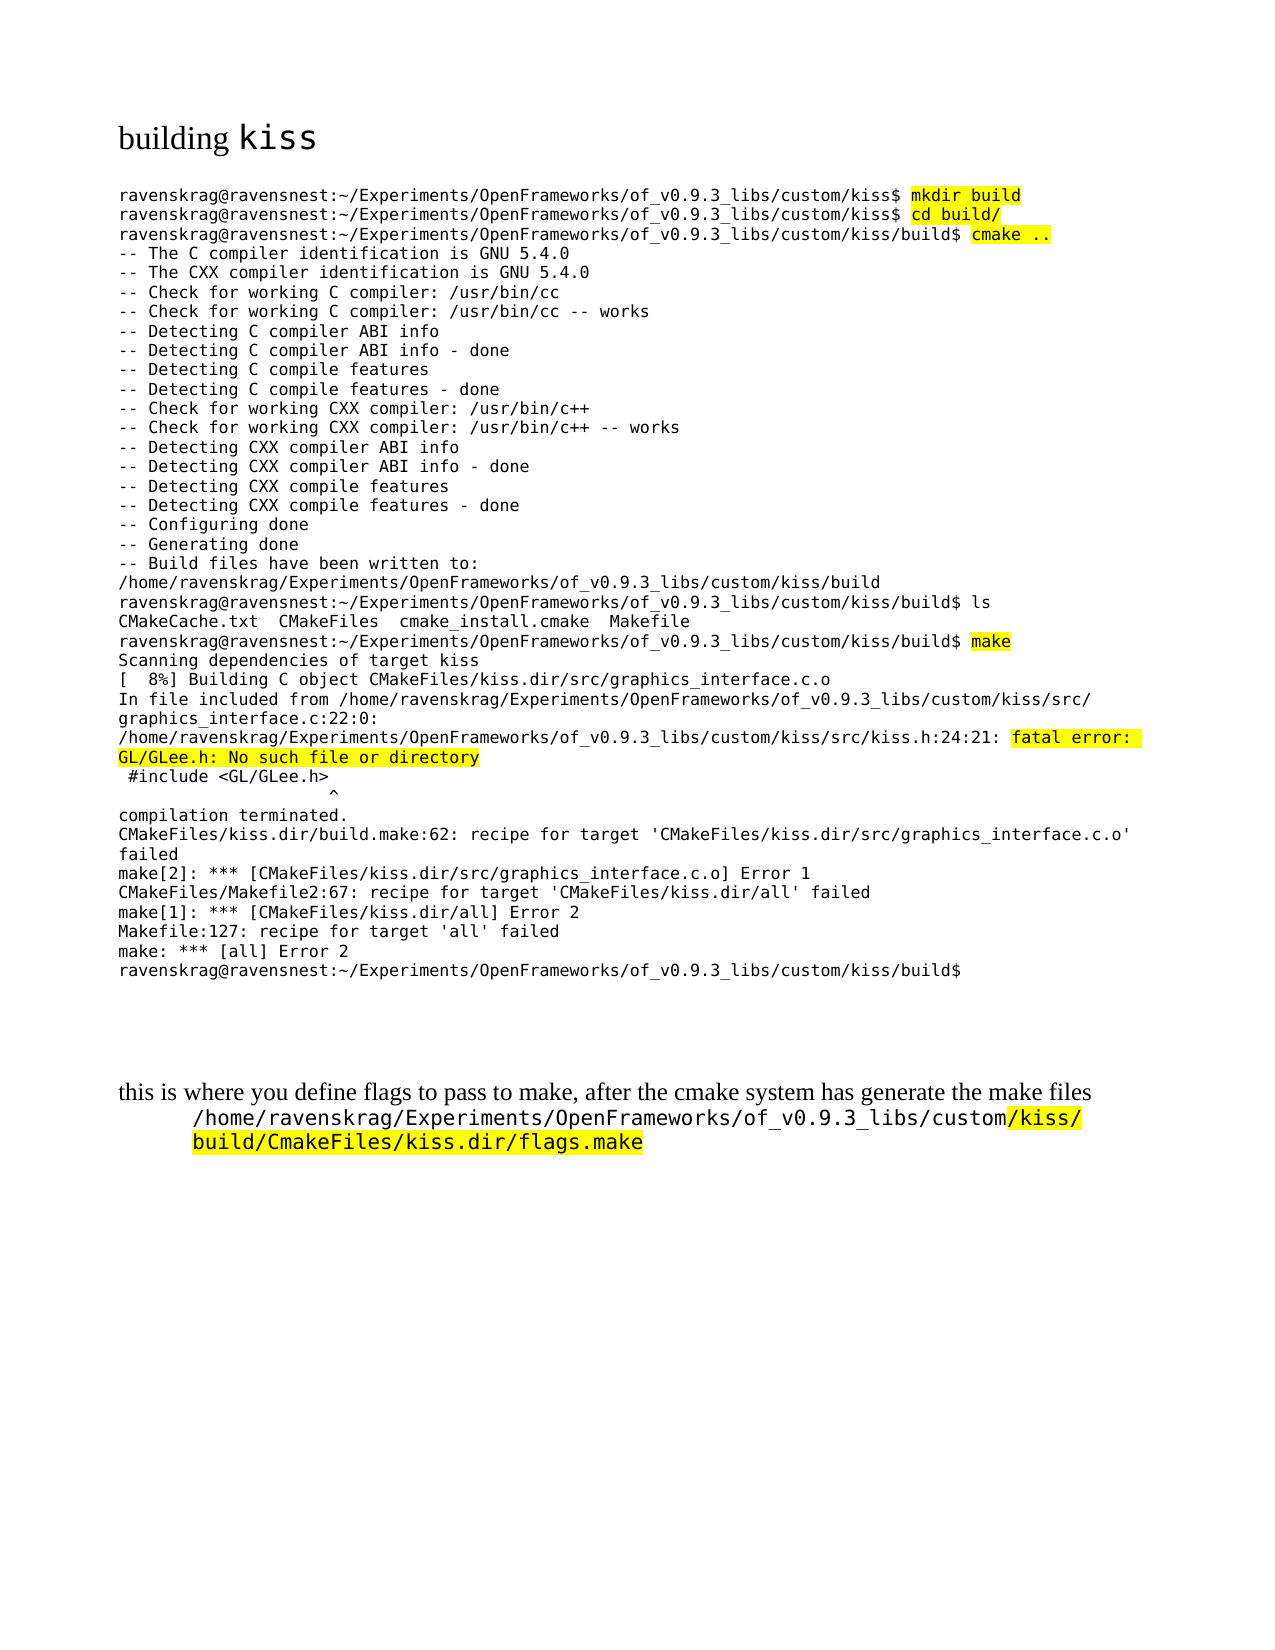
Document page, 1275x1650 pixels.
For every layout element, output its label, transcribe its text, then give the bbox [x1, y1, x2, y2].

text -- Detecting C compiler ABI info - done [118, 341, 1157, 360]
text compilation terminated. [118, 806, 1157, 825]
text building kiss [118, 118, 1157, 157]
text make[1]: *** [CMakeFiles/kiss.dir/all] Error 2 [118, 903, 1157, 922]
text -- The C compiler identification is GNU 5.4.0 [118, 244, 1157, 263]
text CMakeFiles/Makefile2:67: recipe for target 'CMakeFiles/kiss.dir/all' failed [118, 883, 1157, 903]
text -- Detecting CXX compiler ABI info [118, 438, 1157, 457]
text -- Detecting C compile features - done [118, 380, 1157, 399]
text Scanning dependencies of target kiss [118, 651, 1157, 670]
text -- Configuring done [118, 515, 1157, 535]
text -- Detecting C compile features [118, 360, 1157, 380]
text -- Detecting CXX compiler ABI info - done [118, 457, 1157, 477]
text ravenskrag@ravensnest:~/Experiments/OpenFrameworks/of_v0.9.3_libs/custom/kiss$ mkdir build [118, 186, 1157, 205]
text [ 8%] Building C object CMakeFiles/kiss.dir/src/graphics_interface.c.o [118, 670, 1157, 690]
text CMakeFiles/kiss.dir/build.make:62: recipe for target 'CMakeFiles/kiss.dir/src/graphics_interface.c.o' failed [118, 825, 1157, 864]
text ravenskrag@ravensnest:~/Experiments/OpenFrameworks/of_v0.9.3_libs/custom/kiss/build$ make [118, 632, 1157, 651]
text make: *** [all] Error 2 [118, 942, 1157, 961]
text In file included from /home/ravenskrag/Experiments/OpenFrameworks/of_v0.9.3_libs/custom/kiss/src/graphics_interface.c:22:0: [118, 690, 1157, 728]
text CMakeCache.txt CMakeFiles cmake_install.cmake Makefile [118, 612, 1157, 632]
text /home/ravenskrag/Experiments/OpenFrameworks/of_v0.9.3_libs/custom/kiss/src/kiss.h:24:21: fatal error: GL/GLee.h: No such file or directory [118, 728, 1157, 767]
text this is where you define flags to pass to make, after the cmake system has generate the make files [118, 1077, 1157, 1106]
text ravenskrag@ravensnest:~/Experiments/OpenFrameworks/of_v0.9.3_libs/custom/kiss/build$ cmake .. [118, 225, 1157, 244]
text #include <GL/GLee.h> [118, 767, 1157, 787]
text make[2]: *** [CMakeFiles/kiss.dir/src/graphics_interface.c.o] Error 1 [118, 864, 1157, 883]
text ravenskrag@ravensnest:~/Experiments/OpenFrameworks/of_v0.9.3_libs/custom/kiss$ cd build/ [118, 205, 1157, 225]
text -- Detecting C compiler ABI info [118, 322, 1157, 341]
text Makefile:127: recipe for target 'all' failed [118, 922, 1157, 942]
text -- Check for working C compiler: /usr/bin/cc -- works [118, 302, 1157, 322]
text ravenskrag@ravensnest:~/Experiments/OpenFrameworks/of_v0.9.3_libs/custom/kiss/build$ [118, 961, 1157, 980]
text -- Detecting CXX compile features [118, 477, 1157, 496]
text -- The CXX compiler identification is GNU 5.4.0 [118, 263, 1157, 283]
text -- Detecting CXX compile features - done [118, 496, 1157, 515]
text -- Check for working C compiler: /usr/bin/cc [118, 283, 1157, 302]
text -- Check for working CXX compiler: /usr/bin/c++ -- works [118, 418, 1157, 438]
text /home/ravenskrag/Experiments/OpenFrameworks/of_v0.9.3_libs/custom/kiss/build/CmakeFiles/kiss.dir/flags.make [192, 1106, 1157, 1155]
text ^ [118, 787, 1157, 806]
text ravenskrag@ravensnest:~/Experiments/OpenFrameworks/of_v0.9.3_libs/custom/kiss/build$ ls [118, 593, 1157, 612]
text -- Check for working CXX compiler: /usr/bin/c++ [118, 399, 1157, 418]
text -- Build files have been written to: /home/ravenskrag/Experiments/OpenFrameworks/of_v0.9.3_libs/custom/kiss/build [118, 554, 1157, 593]
text -- Generating done [118, 535, 1157, 554]
